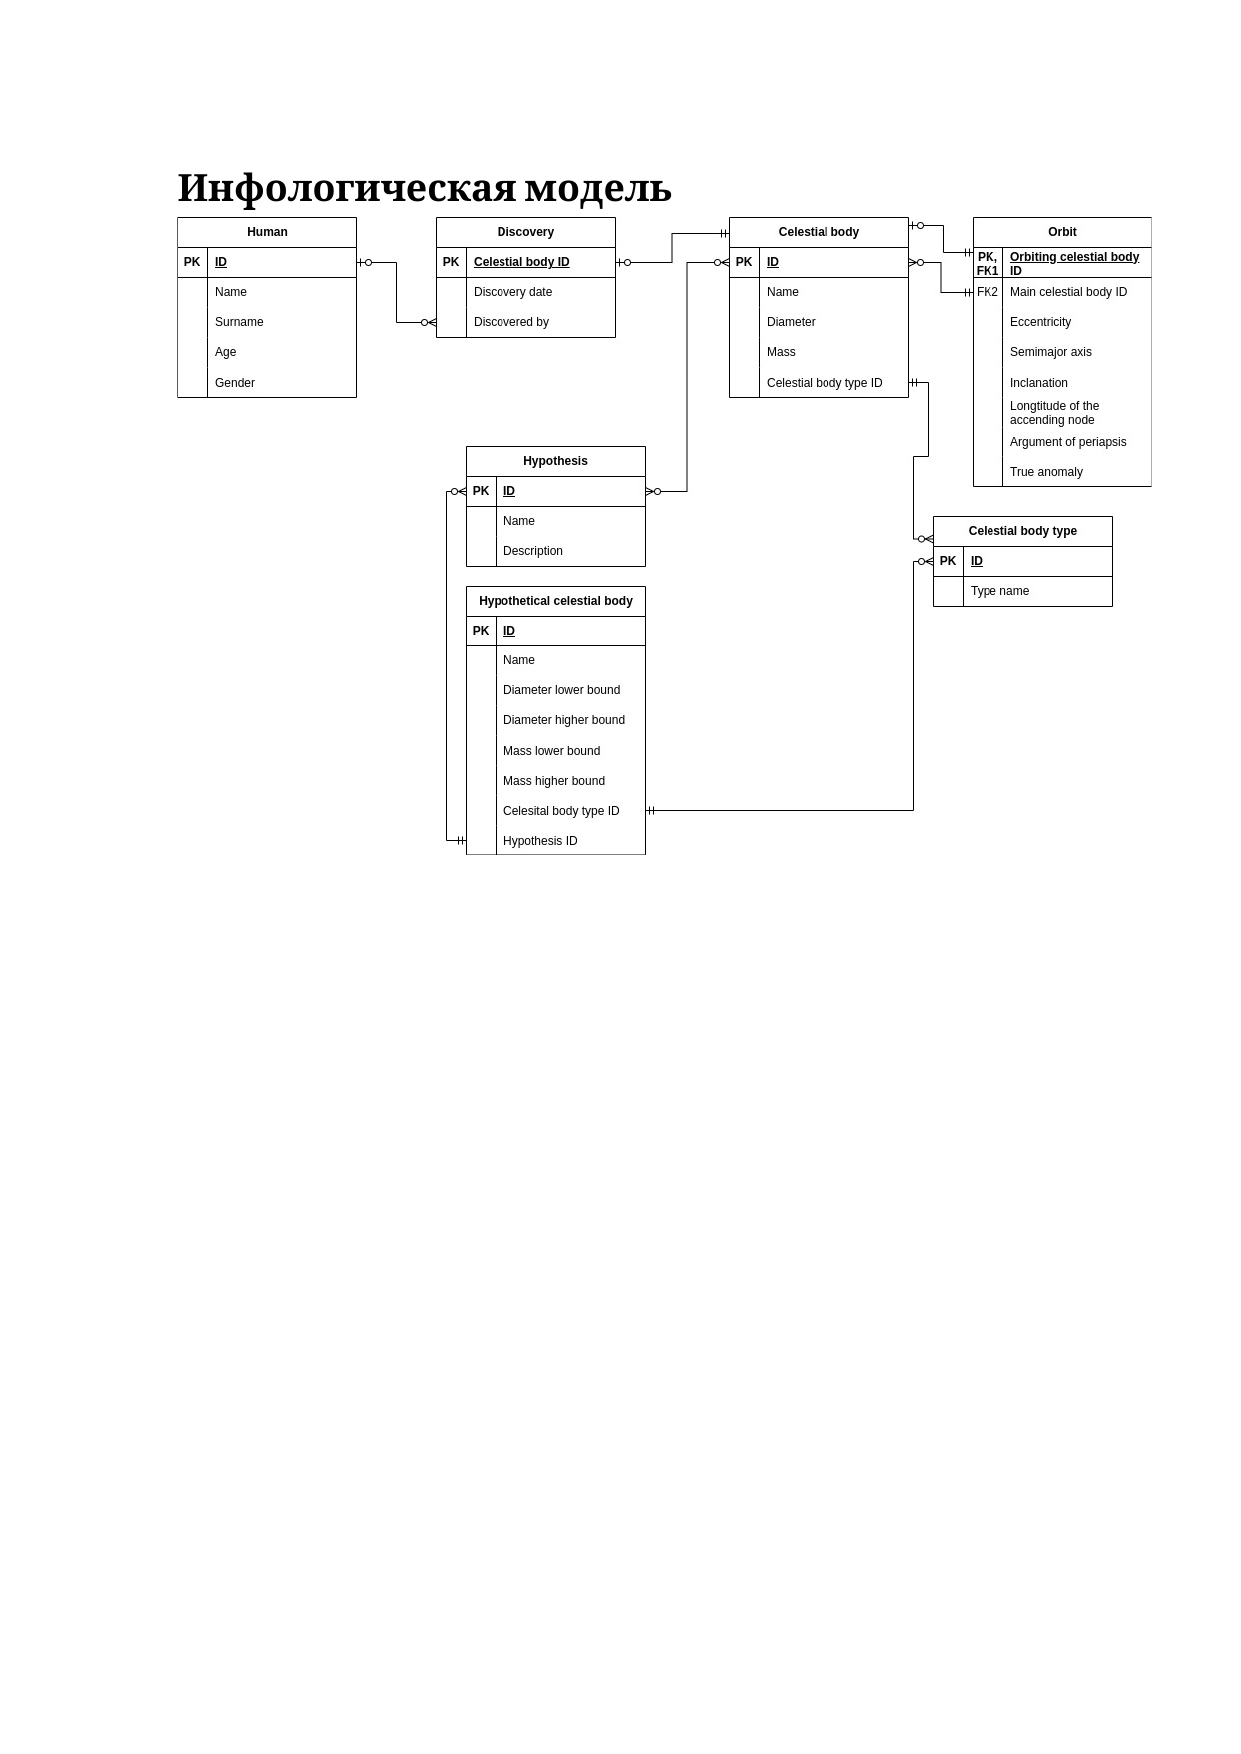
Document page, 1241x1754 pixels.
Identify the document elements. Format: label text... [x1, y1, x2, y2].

picture [177, 217, 1152, 855]
subtitle Инфологическая модель [177, 168, 1152, 211]
